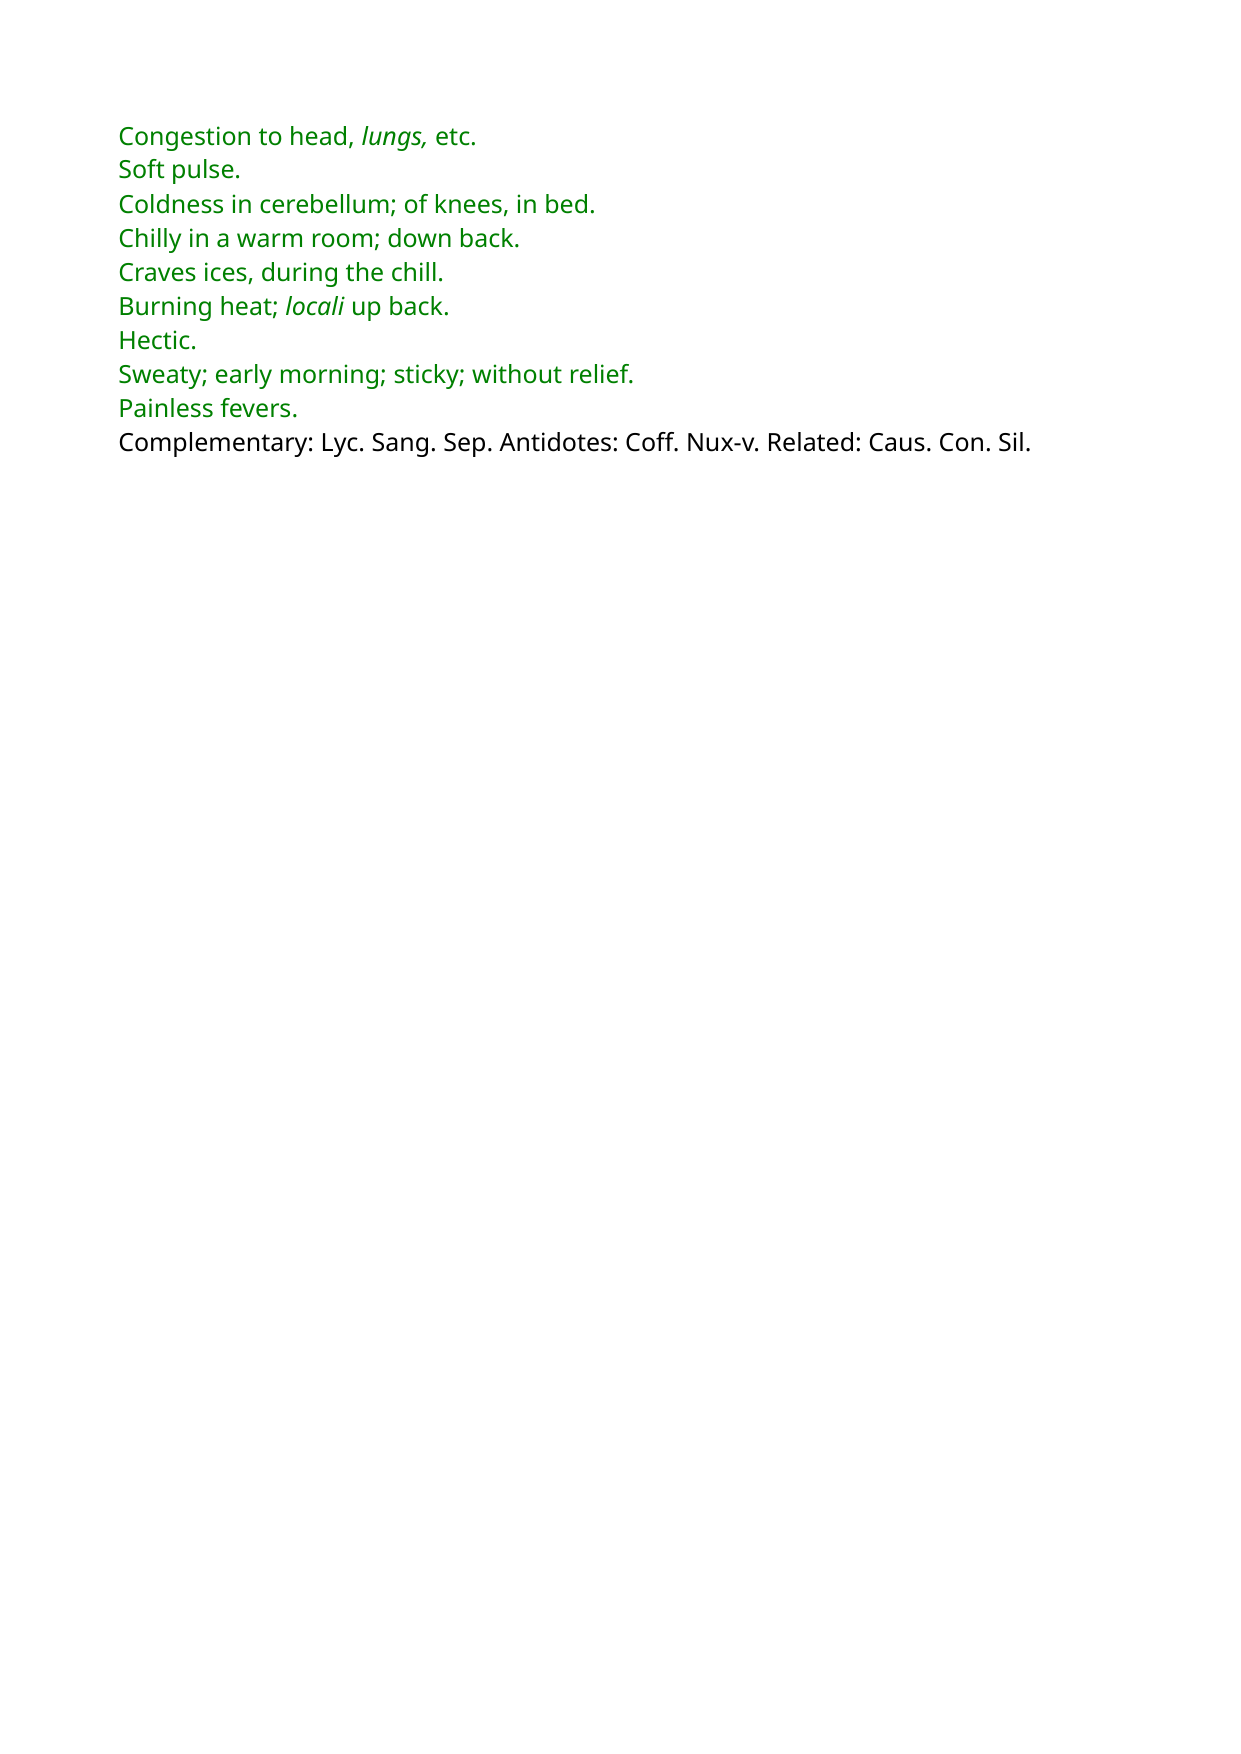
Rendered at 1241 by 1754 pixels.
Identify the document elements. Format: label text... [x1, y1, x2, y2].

text Burning heat; locali up back. [118, 288, 1122, 322]
text Chilly in a warm room; down back. [118, 220, 1122, 254]
text Sweaty; early morning; sticky; without relief. [118, 357, 1122, 391]
text Coldness in cerebellum; of knees, in bed. [118, 186, 1122, 220]
text Hectic. [118, 322, 1122, 357]
text Soft pulse. [118, 152, 1122, 186]
text Craves ices, during the chill. [118, 254, 1122, 288]
text Painless fevers. [118, 391, 1122, 425]
text Complementary: Lyc. Sang. Sep. Antidotes: Coff. Nux-v. Related: Caus. Con. Sil. [118, 425, 1122, 459]
text Congestion to head, lungs, etc. [118, 118, 1122, 152]
